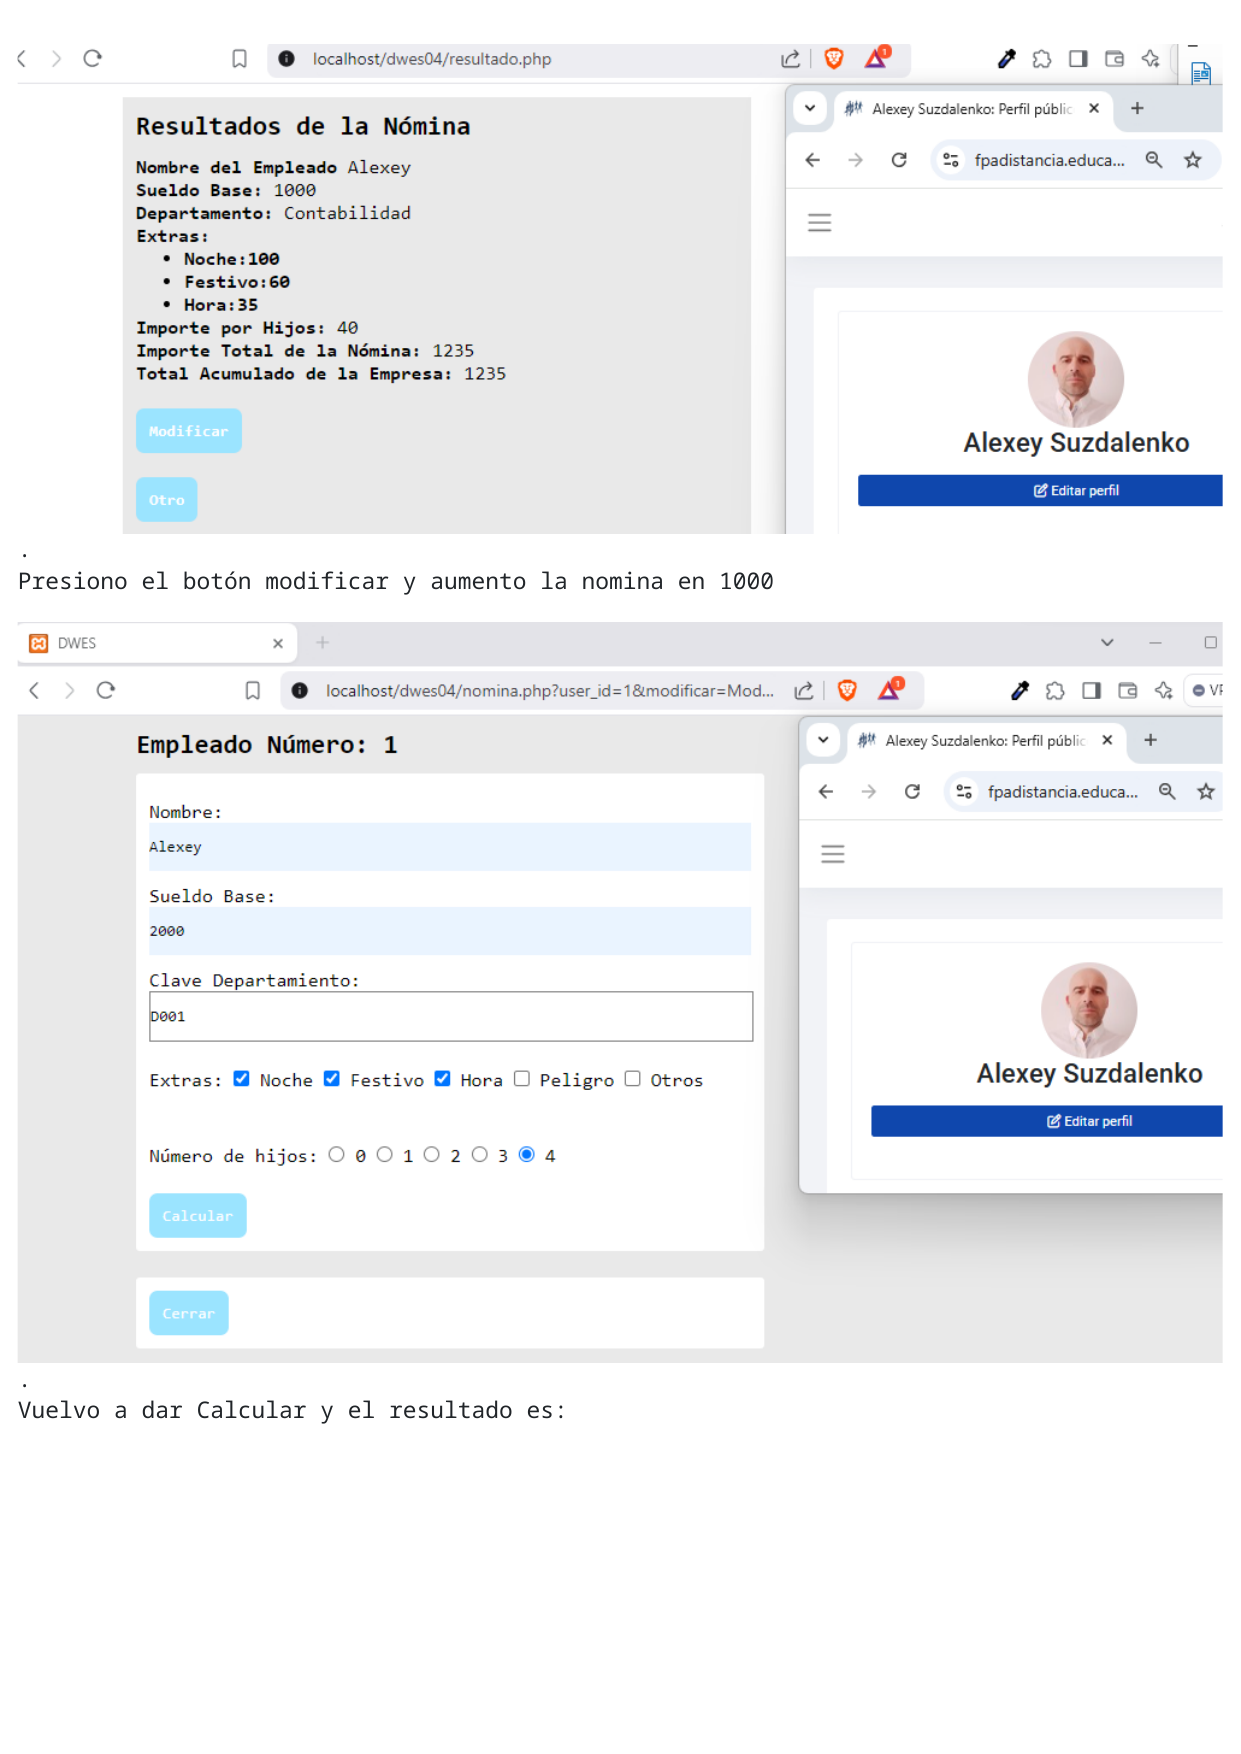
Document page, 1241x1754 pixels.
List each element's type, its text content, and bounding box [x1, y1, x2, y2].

picture [17, 622, 1223, 1363]
text Vuelvo a dar Calcular y el resultado es: [18, 1394, 1222, 1425]
text Presiono el botón modificar y aumento la nomina en 1000 [18, 565, 1222, 596]
text . [18, 1363, 1222, 1394]
picture [17, 44, 1223, 534]
text . [18, 534, 1222, 565]
